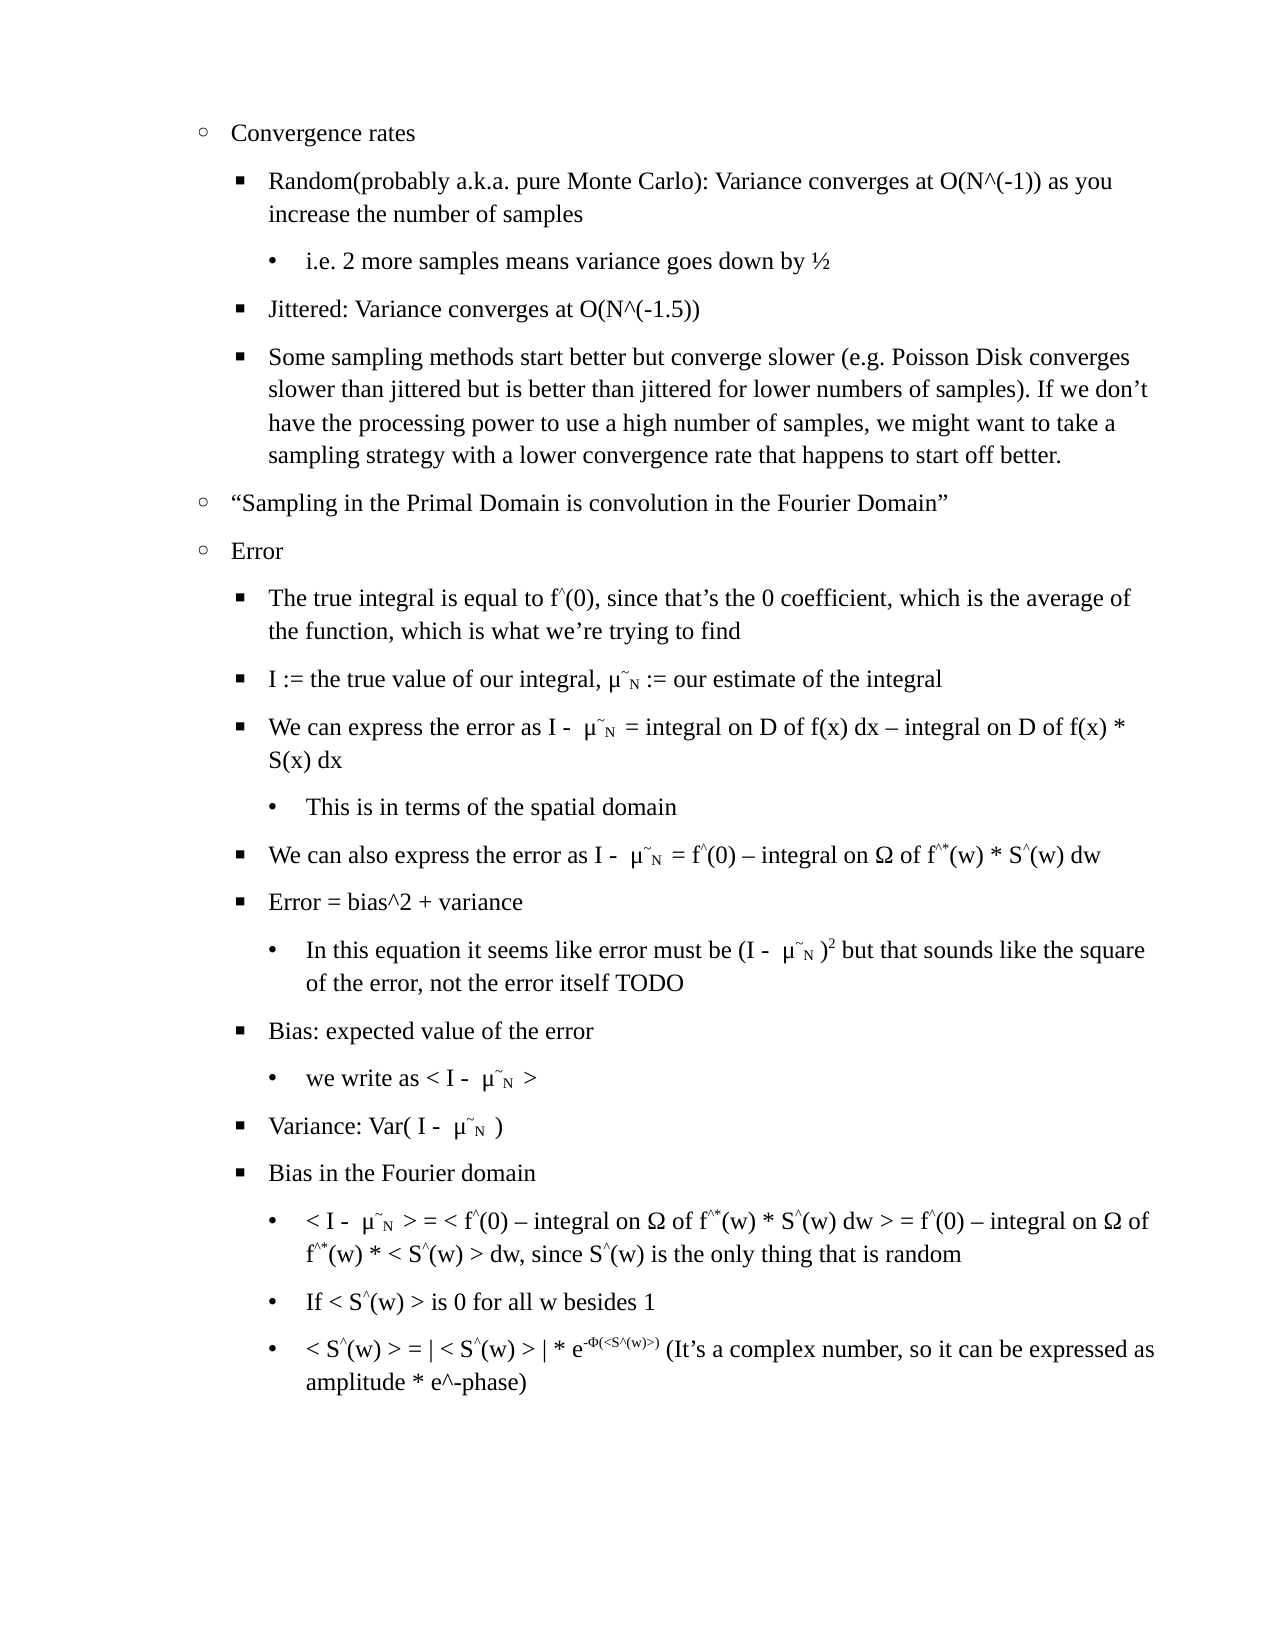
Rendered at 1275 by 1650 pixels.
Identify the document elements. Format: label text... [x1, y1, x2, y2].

list In this equation it seems like error must be (I - μ~N )2 but that sounds like the square of the error, not the error itself TODO [268, 935, 1157, 997]
list The true integral is equal to f^(0), since that’s the 0 coefficient, which is the average of the function, which is what we’re trying to find [231, 583, 1157, 645]
list This is in terms of the spatial domain [268, 792, 1157, 821]
list We can express the error as I - μ~N = integral on D of f(x) dx – integral on D of f(x) * S(x) dx [231, 712, 1157, 773]
list Variance: Var( I - μ~N ) [231, 1111, 1157, 1140]
list < I - μ~N > = < f^(0) – integral on Ω of f^*(w) * S^(w) dw > = f^(0) – integral on Ω of f^*(w) * < S^(w) > dw, since S^(w) is the only thing that is random [268, 1206, 1157, 1268]
list i.e. 2 more samples means variance goes down by ½ [268, 246, 1157, 275]
list Some sampling methods start better but converge slower (e.g. Poisson Disk converges slower than jittered but is better than jittered for lower numbers of samples). If we don’t have the processing power to use a high number of samples, we might want to take a sampling strategy with a lower convergence rate that happens to start off better. [231, 342, 1157, 469]
list I := the true value of our integral, μ~N := our estimate of the integral [231, 664, 1157, 693]
list If < S^(w) > is 0 for all w besides 1 [268, 1287, 1157, 1316]
list Jittered: Variance converges at O(N^(-1.5)) [231, 294, 1157, 323]
list We can also express the error as I - μ~N = f^(0) – integral on Ω of f^*(w) * S^(w) dw [231, 840, 1157, 869]
list Error = bias^2 + variance [231, 887, 1157, 916]
list Convergence rates [193, 118, 1157, 147]
list Random(probably a.k.a. pure Monte Carlo): Variance converges at O(N^(-1)) as you increase the number of samples [231, 166, 1157, 227]
list we write as < I - μ~N > [268, 1063, 1157, 1092]
list “Sampling in the Primal Domain is convolution in the Fourier Domain” [193, 488, 1157, 517]
list Bias: expected value of the error [231, 1016, 1157, 1044]
list < S^(w) > = | < S^(w) > | * e-Φ(<S^(w)>) (It’s a complex number, so it can be expressed as amplitude * e^-phase) [268, 1334, 1157, 1396]
list Error [193, 536, 1157, 564]
list Bias in the Fourier domain [231, 1158, 1157, 1187]
